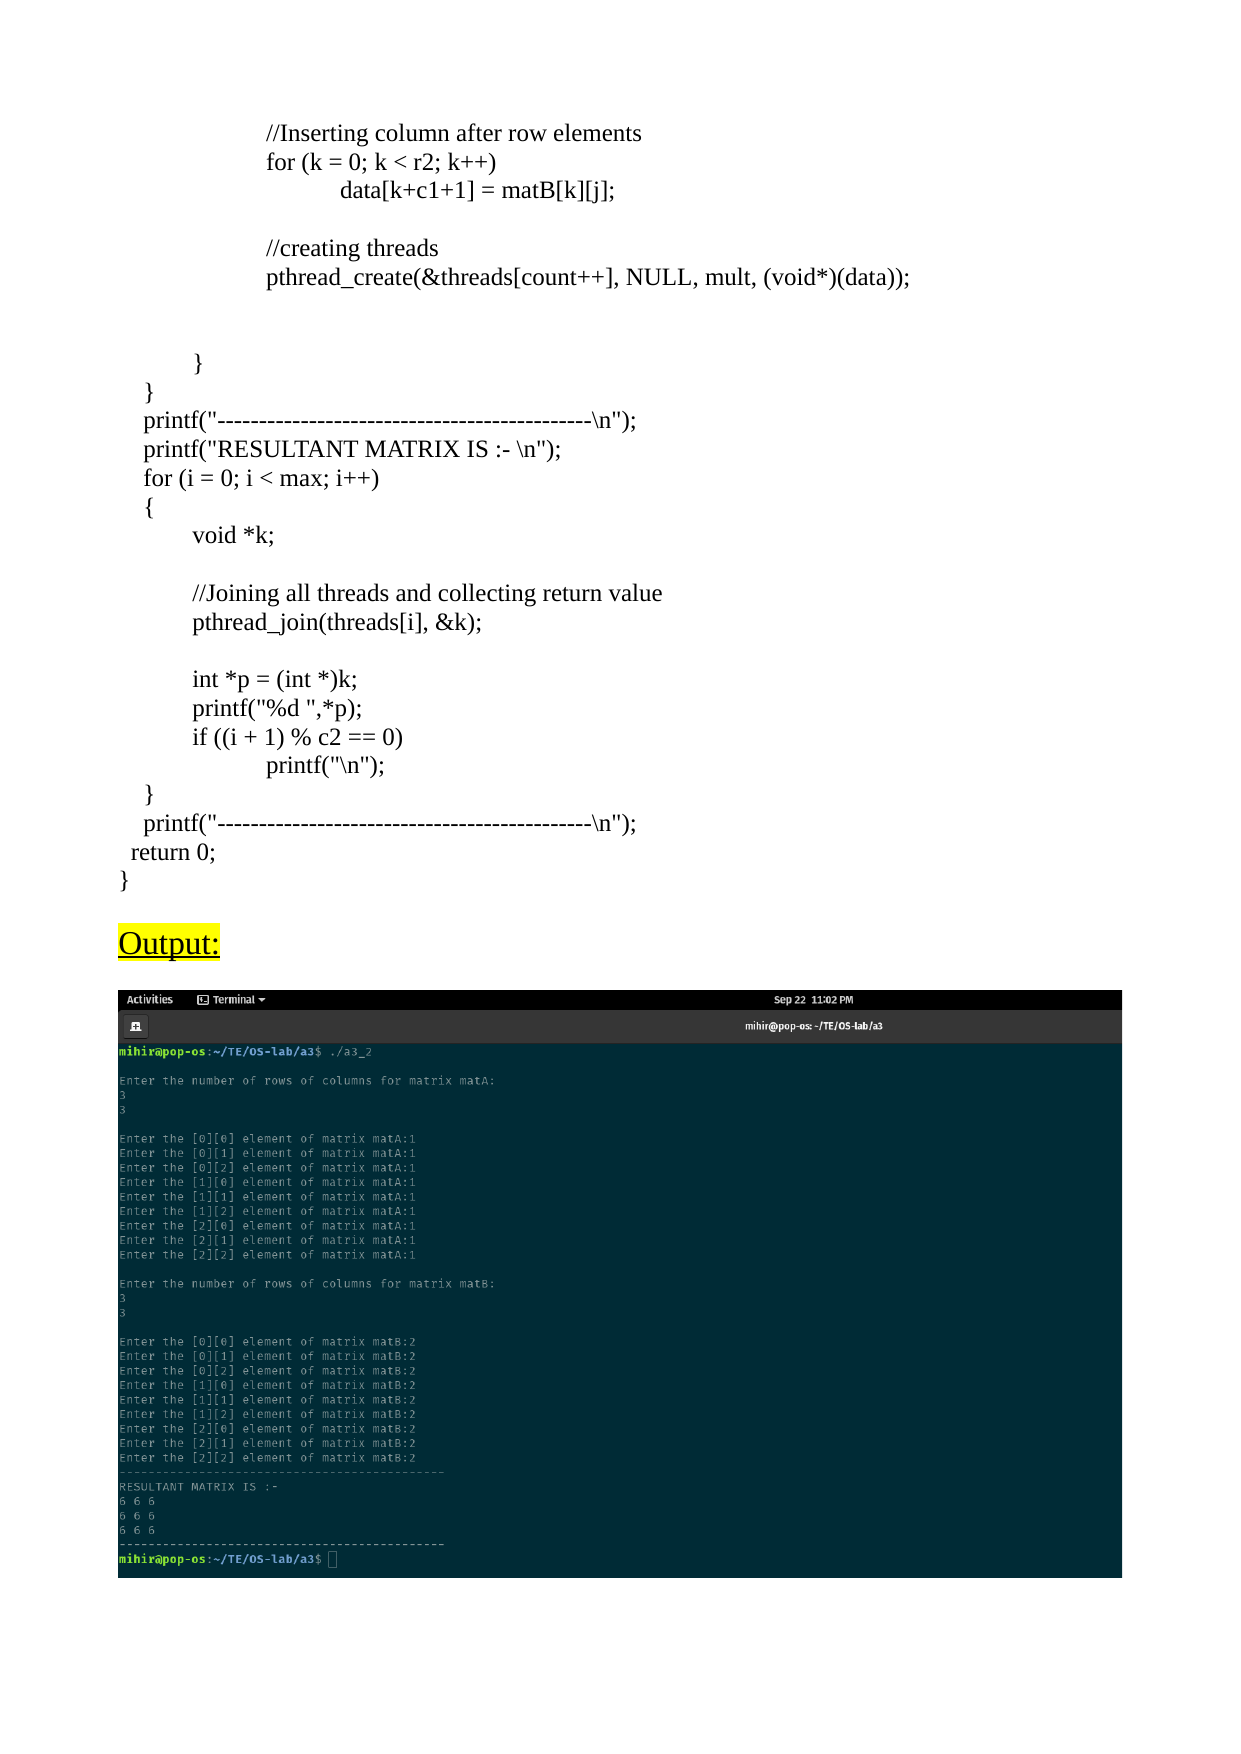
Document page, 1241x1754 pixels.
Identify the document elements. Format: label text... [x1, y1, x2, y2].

text //Inserting column after row elements [118, 118, 1122, 147]
text } [118, 348, 1122, 377]
picture [156, 1050, 167, 1058]
text printf("RESULTANT MATRIX IS :- \n"); [118, 434, 1122, 463]
text //creating threads [118, 233, 1122, 262]
text Output: [118, 923, 1122, 961]
text } [118, 866, 1122, 894]
text int *p = (int *)k; [118, 664, 1122, 693]
text void *k; [118, 521, 1122, 549]
text for (i = 0; i < max; i++) [118, 463, 1122, 492]
text } [118, 779, 1122, 808]
text pthread_join(threads[i], &k); [118, 607, 1122, 636]
text //Joining all threads and collecting return value [118, 578, 1122, 607]
text printf("%d ",*p); [118, 693, 1122, 722]
text printf("---------------------------------------------\n"); [118, 406, 1122, 434]
text pthread_create(&threads[count++], NULL, mult, (void*)(data)); [118, 262, 1122, 291]
text { [118, 492, 1122, 521]
text printf("---------------------------------------------\n"); [118, 808, 1122, 837]
text data[k+c1+1] = matB[k][j]; [118, 176, 1122, 204]
picture [156, 1557, 167, 1565]
text if ((i + 1) % c2 == 0) [118, 722, 1122, 751]
picture [118, 990, 1123, 1043]
text } [118, 377, 1122, 406]
text for (k = 0; k < r2; k++) [118, 147, 1122, 176]
text return 0; [118, 837, 1122, 866]
text printf("\n"); [118, 751, 1122, 779]
